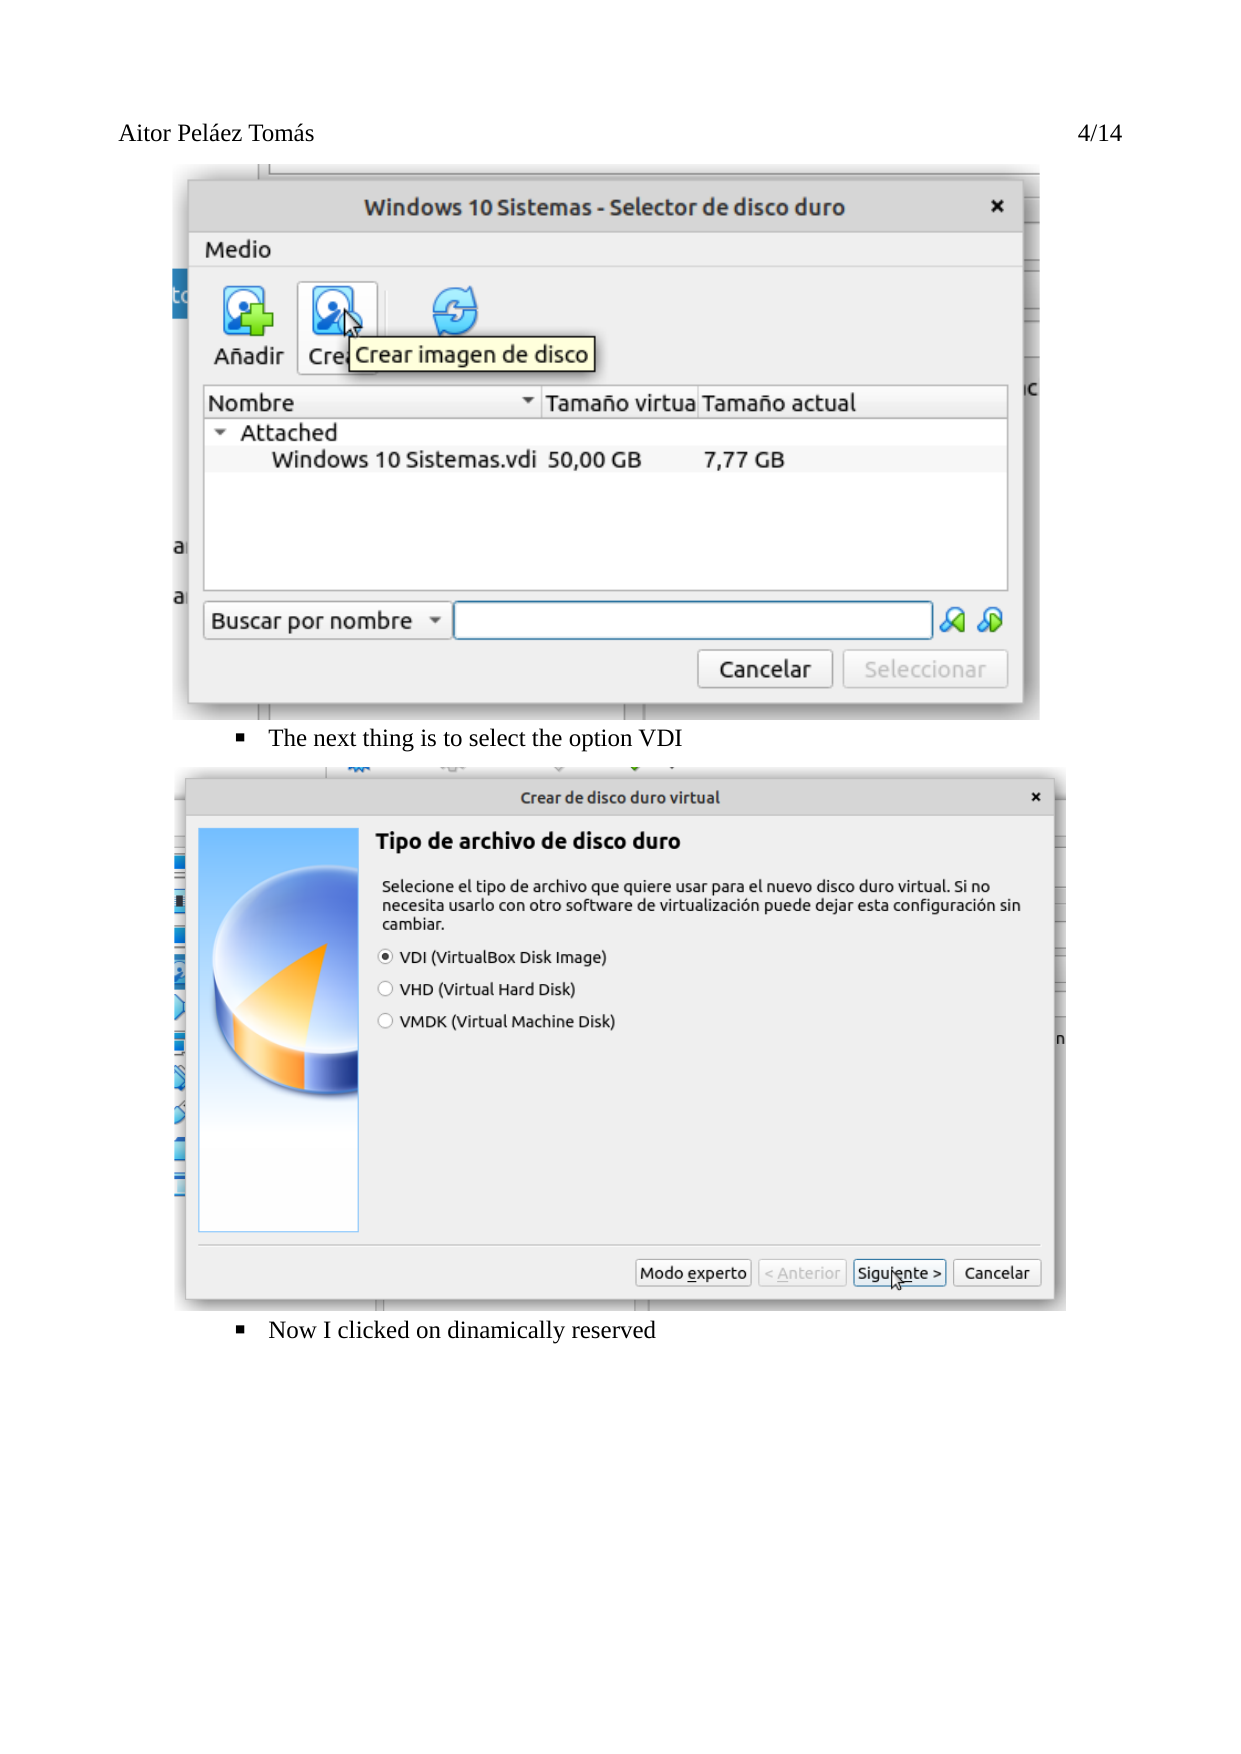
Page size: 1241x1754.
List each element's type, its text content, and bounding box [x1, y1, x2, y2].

list Now I clicked on dinamically reserved [231, 771, 1122, 1343]
picture [174, 767, 1066, 1311]
picture [172, 164, 1040, 720]
list The next thing is to select the option VDI [231, 176, 1122, 752]
